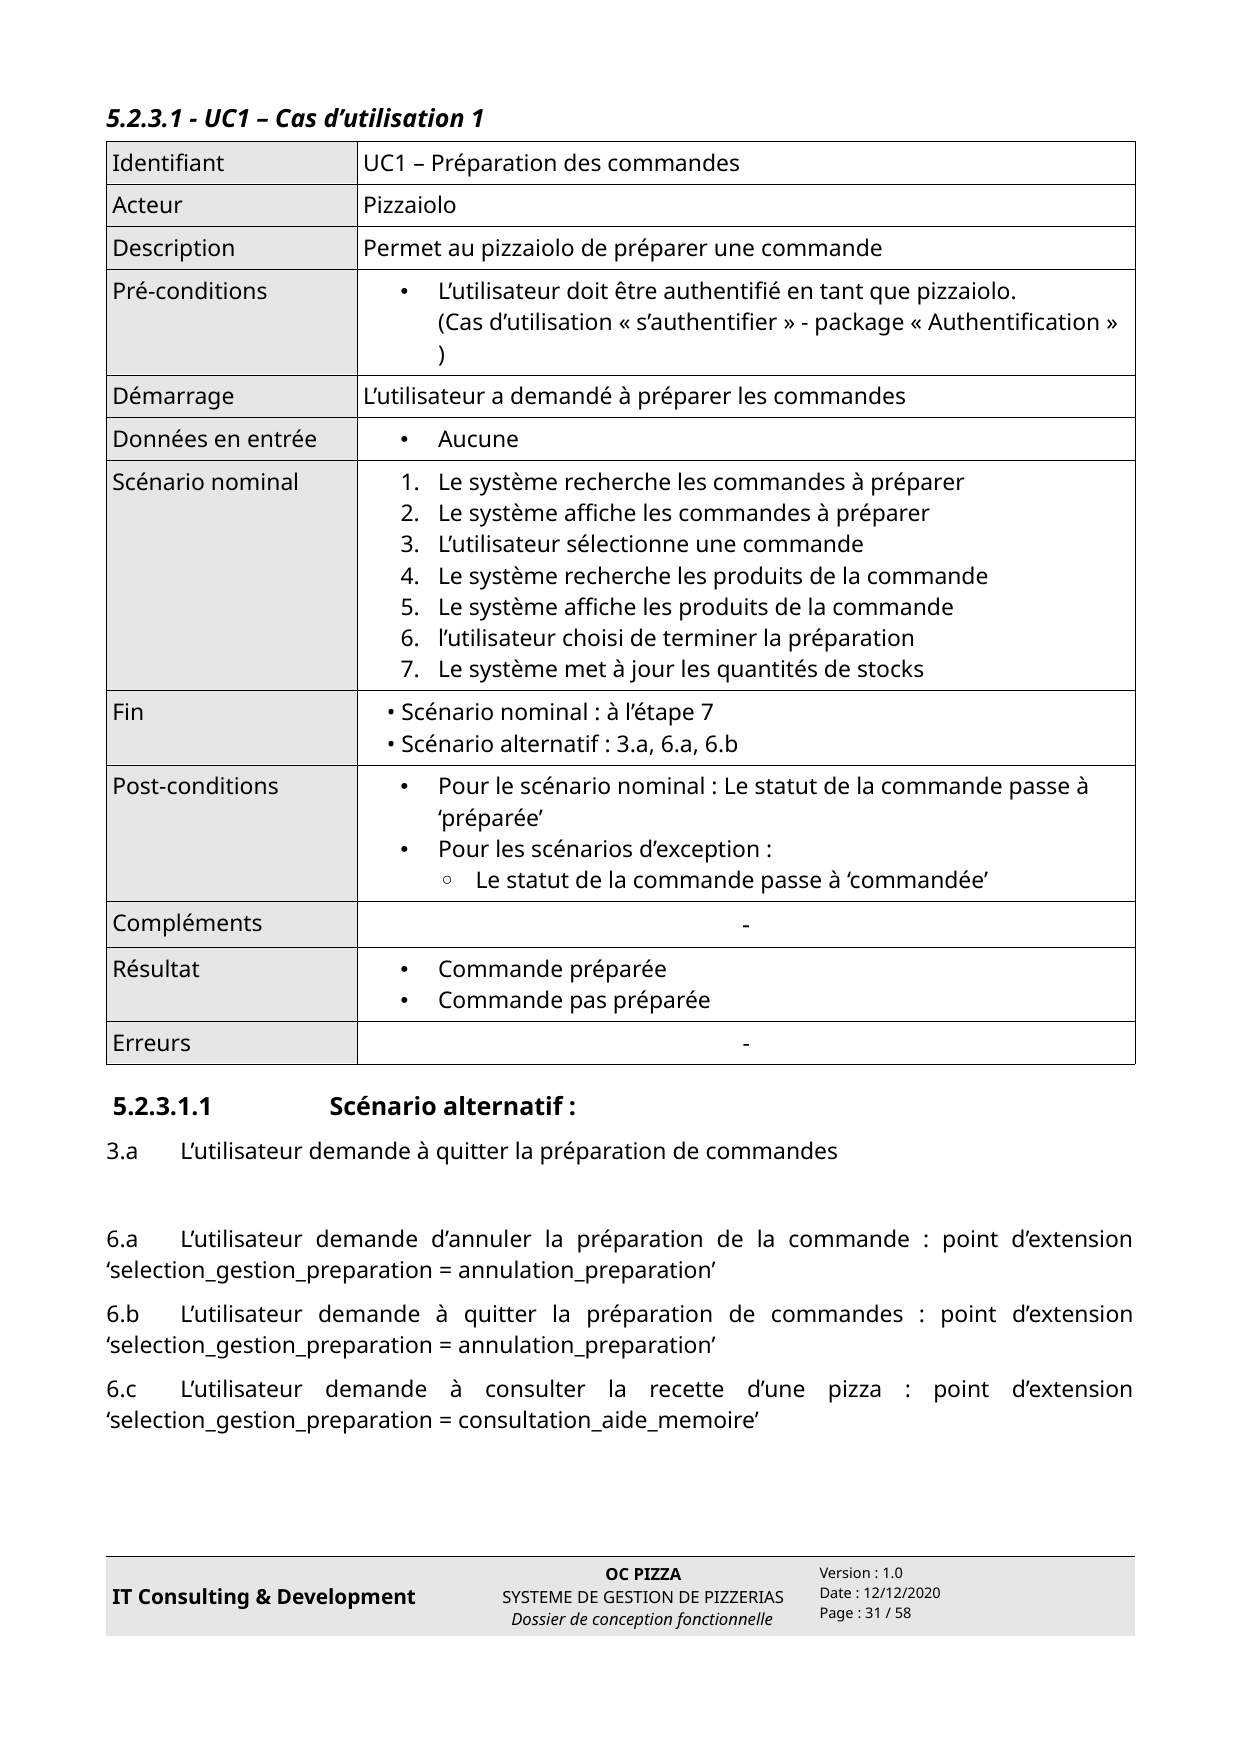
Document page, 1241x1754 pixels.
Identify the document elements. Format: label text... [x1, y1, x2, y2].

table_cell Scénario nominal [107, 461, 357, 690]
subtitle UC1 – Cas d’utilisation 1 [106, 100, 1134, 134]
table_cell Pré-conditions [107, 270, 357, 374]
table_cell Acteur [107, 185, 357, 226]
table_cell Pour le scénario nominal : Le statut de la commande passe à ‘préparée’ Pour les scénarios d’exception : Le statut de la commande passe à ‘commandée’ [358, 766, 1135, 901]
table_cell Post-conditions [107, 766, 357, 901]
table_cell L’utilisateur a demandé à préparer les commandes [358, 376, 1135, 417]
table_cell Compléments [107, 902, 357, 947]
table_cell • Scénario nominal : à l’étape 7 • Scénario alternatif : 3.a, 6.a, 6.b [358, 691, 1135, 764]
table_cell Résultat [107, 948, 357, 1021]
table_cell Démarrage [107, 376, 357, 417]
table_cell Commande préparée Commande pas préparée [358, 948, 1135, 1021]
table_cell - [358, 1022, 1135, 1063]
text 3.a L’utilisateur demande à quitter la préparation de commandes [106, 1135, 1134, 1166]
text 6.c L’utilisateur demande à consulter la recette d’une pizza : point d’extension ‘selection_gestion_preparation = consultation_aide_memoire’ [106, 1373, 1134, 1435]
text 6.b L’utilisateur demande à quitter la préparation de commandes : point d’extension ‘selection_gestion_preparation = annulation_preparation’ [106, 1298, 1134, 1360]
table_cell L’utilisateur doit être authentifié en tant que pizzaiolo. (Cas d’utilisation « s’authentifier » - package « Authentification » ) [358, 270, 1135, 374]
table_cell Description [107, 227, 357, 269]
table_header UC1 – Préparation des commandes [358, 142, 1135, 183]
table_cell Pizzaiolo [358, 185, 1135, 226]
table_cell Erreurs [107, 1022, 357, 1063]
table_cell Permet au pizzaiolo de préparer une commande [358, 227, 1135, 269]
table_cell Le système recherche les commandes à préparer Le système affiche les commandes à préparer L’utilisateur sélectionne une commande Le système recherche les produits de la commande Le système affiche les produits de la commande l’utilisateur choisi de terminer la préparation Le système met à jour les quantités de stocks [358, 461, 1135, 690]
table_cell Aucune [358, 418, 1135, 460]
table_cell - [358, 902, 1135, 947]
text 6.a L’utilisateur demande d’annuler la préparation de la commande : point d’extension ‘selection_gestion_preparation = annulation_preparation’ [106, 1223, 1134, 1285]
table_cell Fin [107, 691, 357, 764]
table_cell Données en entrée [107, 418, 357, 460]
table_header Identifiant [107, 142, 357, 183]
subtitle Scénario alternatif : [106, 1089, 1134, 1123]
